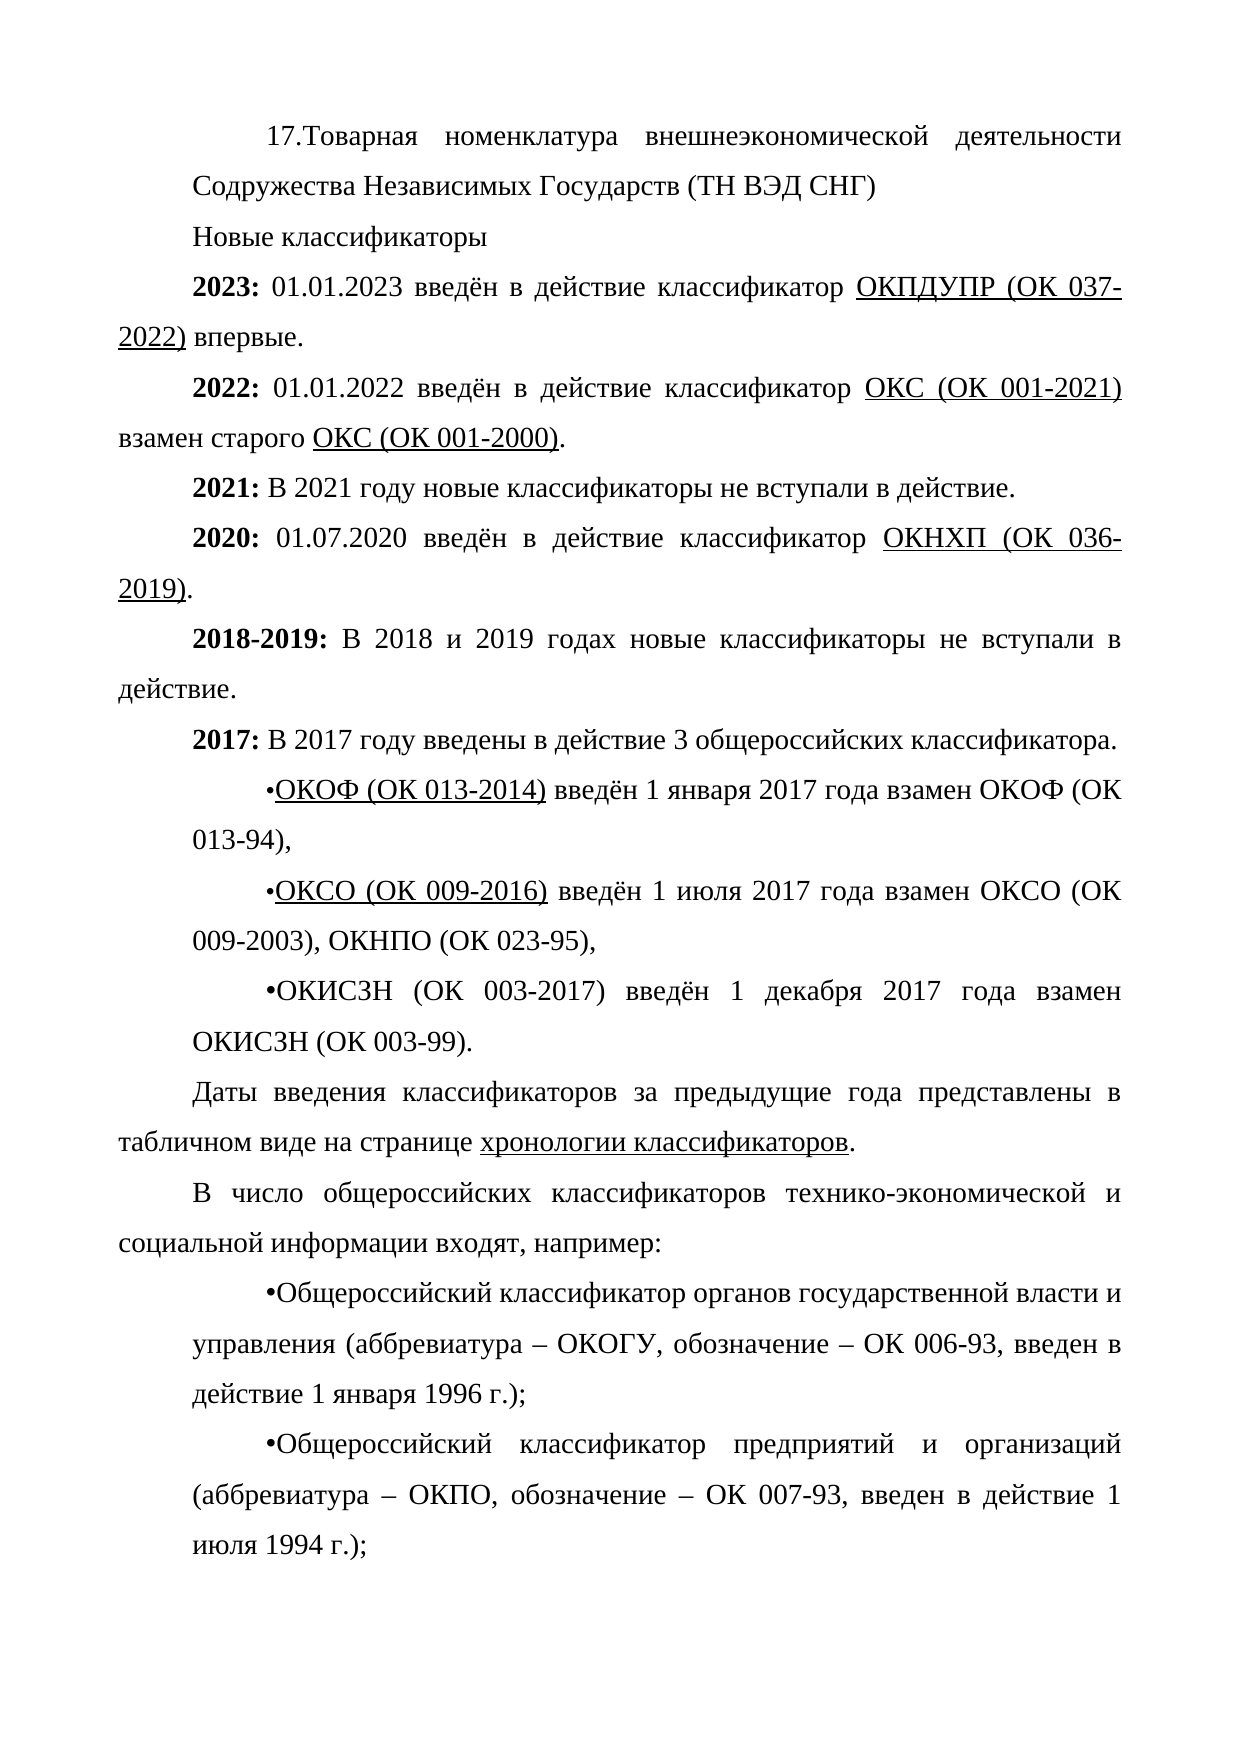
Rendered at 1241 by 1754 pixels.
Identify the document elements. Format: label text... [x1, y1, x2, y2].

list Общероссийский классификатор предприятий и организаций (аббревиатура – ОКПО, обозначение – ОК 007-93, введен в действие 1 июля 1994 г.); [118, 1426, 1122, 1561]
text 2023: 01.01.2023 введён в действие классификатор ОКПДУПР (ОК 037-2022) впервые. [118, 269, 1122, 353]
text Даты введения классификаторов за предыдущие года представлены в табличном виде на странице хронологии классификаторов. [118, 1074, 1122, 1158]
text 2020: 01.07.2020 введён в действие классификатор ОКНХП (ОК 036-2019). [118, 521, 1122, 604]
text 2021: В 2021 году новые классификаторы не вступали в действие. [118, 470, 1122, 504]
list ОКИСЗН (ОК 003-2017) введён 1 декабря 2017 года взамен ОКИСЗН (ОК 003-99). [118, 973, 1122, 1057]
subtitle Новые классификаторы [118, 219, 1122, 252]
text В число общероссийских классификаторов технико-экономической и социальной информации входят, например: [118, 1175, 1122, 1259]
list ОКСО (ОК 009-2016) введён 1 июля 2017 года взамен ОКСО (ОК 009-2003), ОКНПО (ОК 023-95), [118, 873, 1122, 957]
text 2022: 01.01.2022 введён в действие классификатор ОКС (ОК 001-2021) взамен старого ОКС (ОК 001-2000). [118, 370, 1122, 453]
list Общероссийский классификатор органов государственной власти и управления (аббревиатура – ОКОГУ, обозначение – ОК 006-93, введен в действие 1 января 1996 г.); [118, 1275, 1122, 1410]
list ОКОФ (ОК 013-2014) введён 1 января 2017 года взамен ОКОФ (ОК 013-94), [118, 772, 1122, 856]
list Товарная номенклатура внешнеэкономической деятельности Содружества Независимых Государств (ТН ВЭД СНГ) [118, 118, 1122, 202]
text 2018-2019: В 2018 и 2019 годах новые классификаторы не вступали в действие. [118, 621, 1122, 705]
text 2017: В 2017 году введены в действие 3 общероссийских классификатора. [118, 722, 1122, 755]
